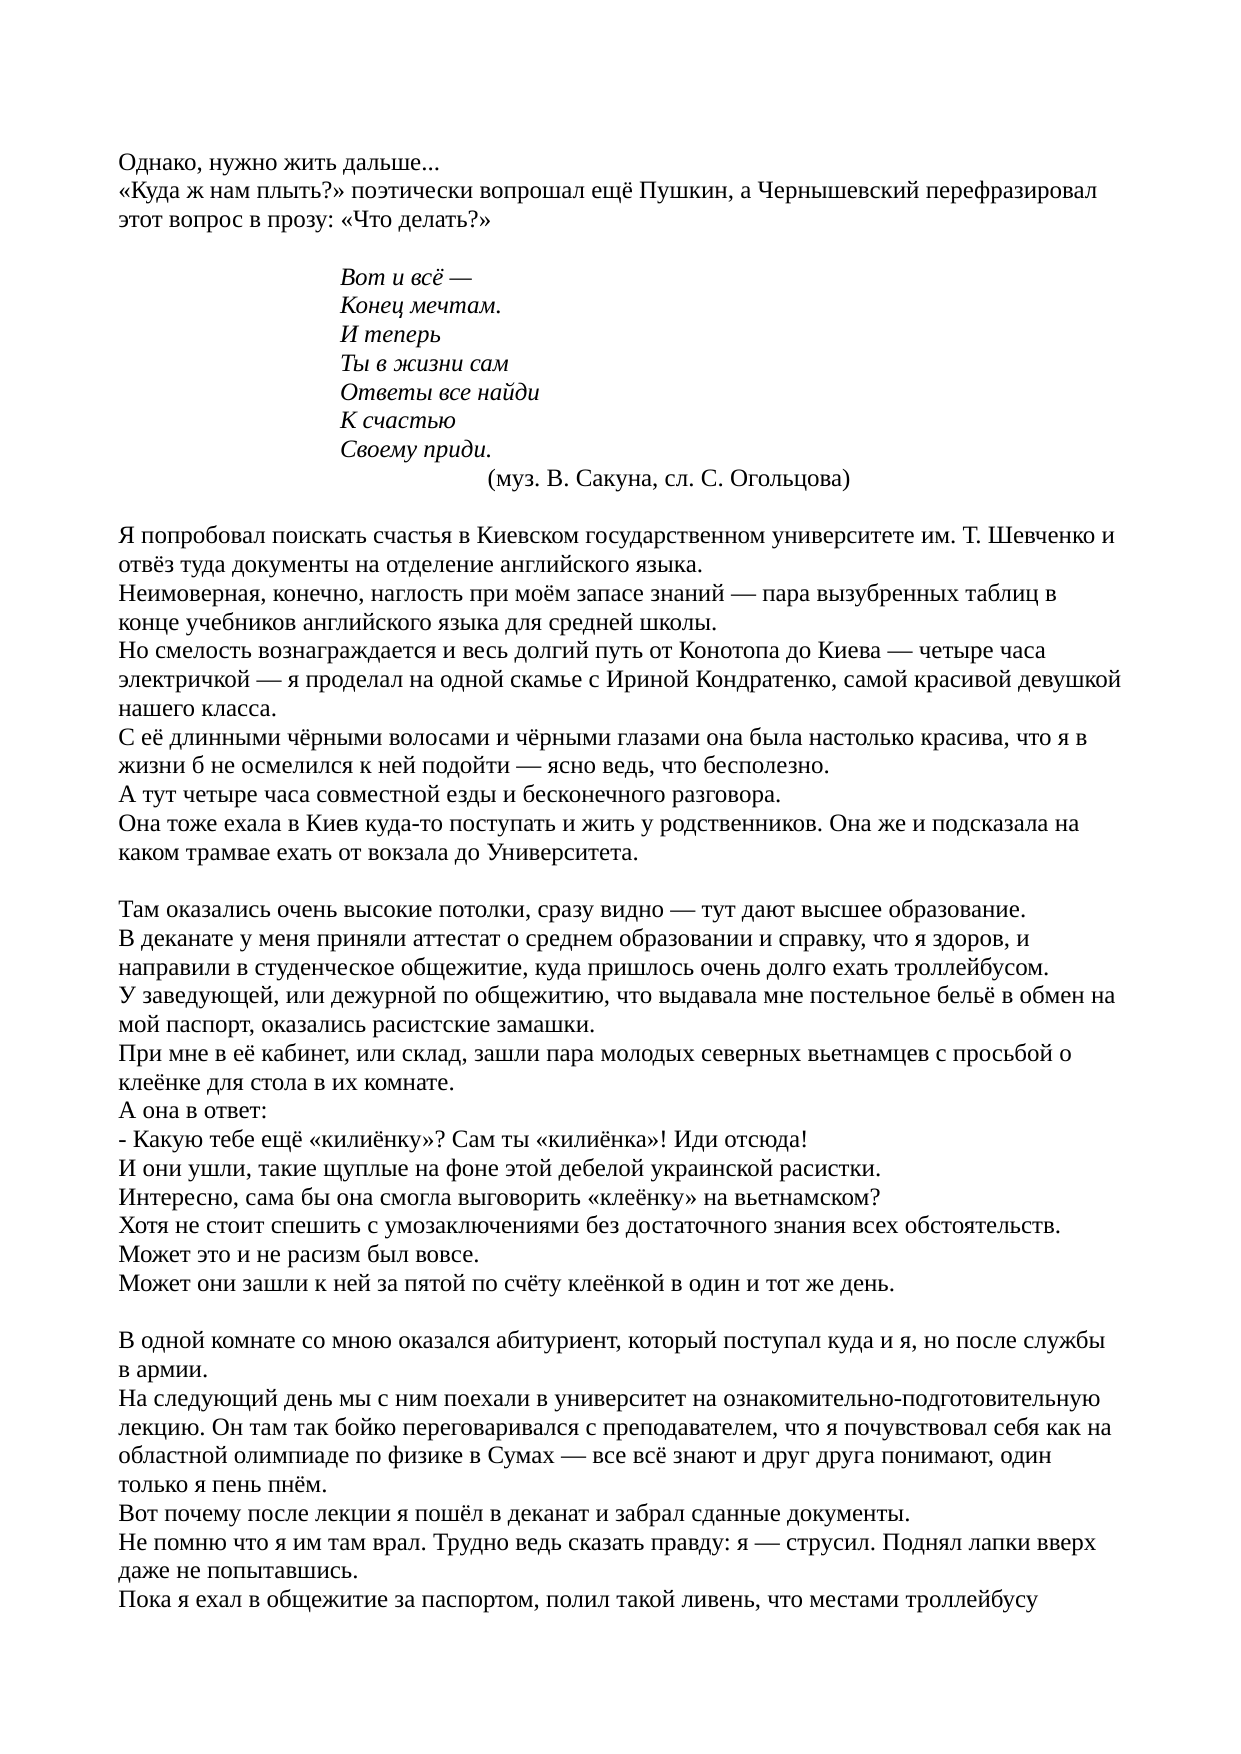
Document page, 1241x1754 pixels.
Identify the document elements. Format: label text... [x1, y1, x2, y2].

text На следующий день мы с ним поехали в университет на ознакомительно-подготовительную лекцию. Он там так бойко переговаривался с преподавателем, что я почувствовал себя как на областной олимпиаде по физике в Сумах — все всё знают и друг друга понимают, один только я пень пнём. [118, 1383, 1122, 1498]
text Однако, нужно жить дальше... [118, 147, 1122, 176]
text Ты в жизни сам [118, 348, 1122, 377]
text (муз. В. Сакуна, сл. С. Огольцова) [118, 463, 1122, 492]
text Но смелость вознаграждается и весь долгий путь от Конотопа до Киева — четыре часа электричкой — я проделал на одной скамье с Ириной Кондратенко, самой красивой девушкой нашего класса. [118, 636, 1122, 722]
text Ответы все найди [118, 377, 1122, 406]
text И они ушли, такие щуплые на фоне этой дебелой украинской расистки. [118, 1153, 1122, 1182]
text Может это и не расизм был вовсе. [118, 1239, 1122, 1268]
text Не помню что я им там врал. Трудно ведь сказать правду: я — струсил. Поднял лапки вверх даже не попытавшись. [118, 1527, 1122, 1584]
text Неимоверная, конечно, наглость при моём запасе знаний — пара вызубренных таблиц в конце учебников английского языка для средней школы. [118, 578, 1122, 636]
text Может они зашли к ней за пятой по счёту клеёнкой в один и тот же день. [118, 1268, 1122, 1297]
text «Куда ж нам плыть?» поэтически вопрошал ещё Пушкин, а Чернышевский перефразировал этот вопрос в прозу: «Что делать?» [118, 176, 1122, 233]
text Вот почему после лекции я пошёл в деканат и забрал сданные документы. [118, 1498, 1122, 1527]
text Она тоже ехала в Киев куда-то поступать и жить у родственников. Она же и подсказала на каком трамвае ехать от вокзала до Университета. [118, 808, 1122, 866]
text А она в ответ: [118, 1096, 1122, 1124]
text При мне в её кабинет, или склад, зашли пара молодых северных вьетнамцев с просьбой о клеёнке для стола в их комнате. [118, 1038, 1122, 1096]
text Своему приди. [118, 434, 1122, 463]
text Интересно, сама бы она смогла выговорить «клеёнку» на вьетнамском? [118, 1182, 1122, 1211]
text Хотя не стоит спешить с умозаключениями без достаточного знания всех обстоятельств. [118, 1211, 1122, 1239]
text И теперь [118, 319, 1122, 348]
text В деканате у меня приняли аттестат о среднем образовании и справку, что я здоров, и направили в студенческое общежитие, куда пришлось очень долго ехать троллейбусом. [118, 923, 1122, 981]
text Пока я ехал в общежитие за паспортом, полил такой ливень, что местами троллейбусу [118, 1584, 1122, 1613]
text К счастью [118, 406, 1122, 434]
text Я попробовал поискать счастья в Киевском государственном университете им. Т. Шевченко и отвёз туда документы на отделение английского языка. [118, 521, 1122, 578]
text Конец мечтам. [118, 291, 1122, 319]
text У заведующей, или дежурной по общежитию, что выдавала мне постельное бельё в обмен на мой паспорт, оказались расистские замашки. [118, 981, 1122, 1038]
text Там оказались очень высокие потолки, сразу видно — тут дают высшее образование. [118, 894, 1122, 923]
text Вот и всё — [118, 262, 1122, 291]
text - Какую тебе ещё «килиёнку»? Сам ты «килиёнка»! Иди отсюда! [118, 1124, 1122, 1153]
text С её длинными чёрными волосами и чёрными глазами она была настолько красива, что я в жизни б не осмелился к ней подойти — ясно ведь, что бесполезно. [118, 722, 1122, 779]
text В одной комнате со мною оказался абитуриент, который поступал куда и я, но после службы в армии. [118, 1326, 1122, 1383]
text А тут четыре часа совместной езды и бесконечного разговора. [118, 779, 1122, 808]
